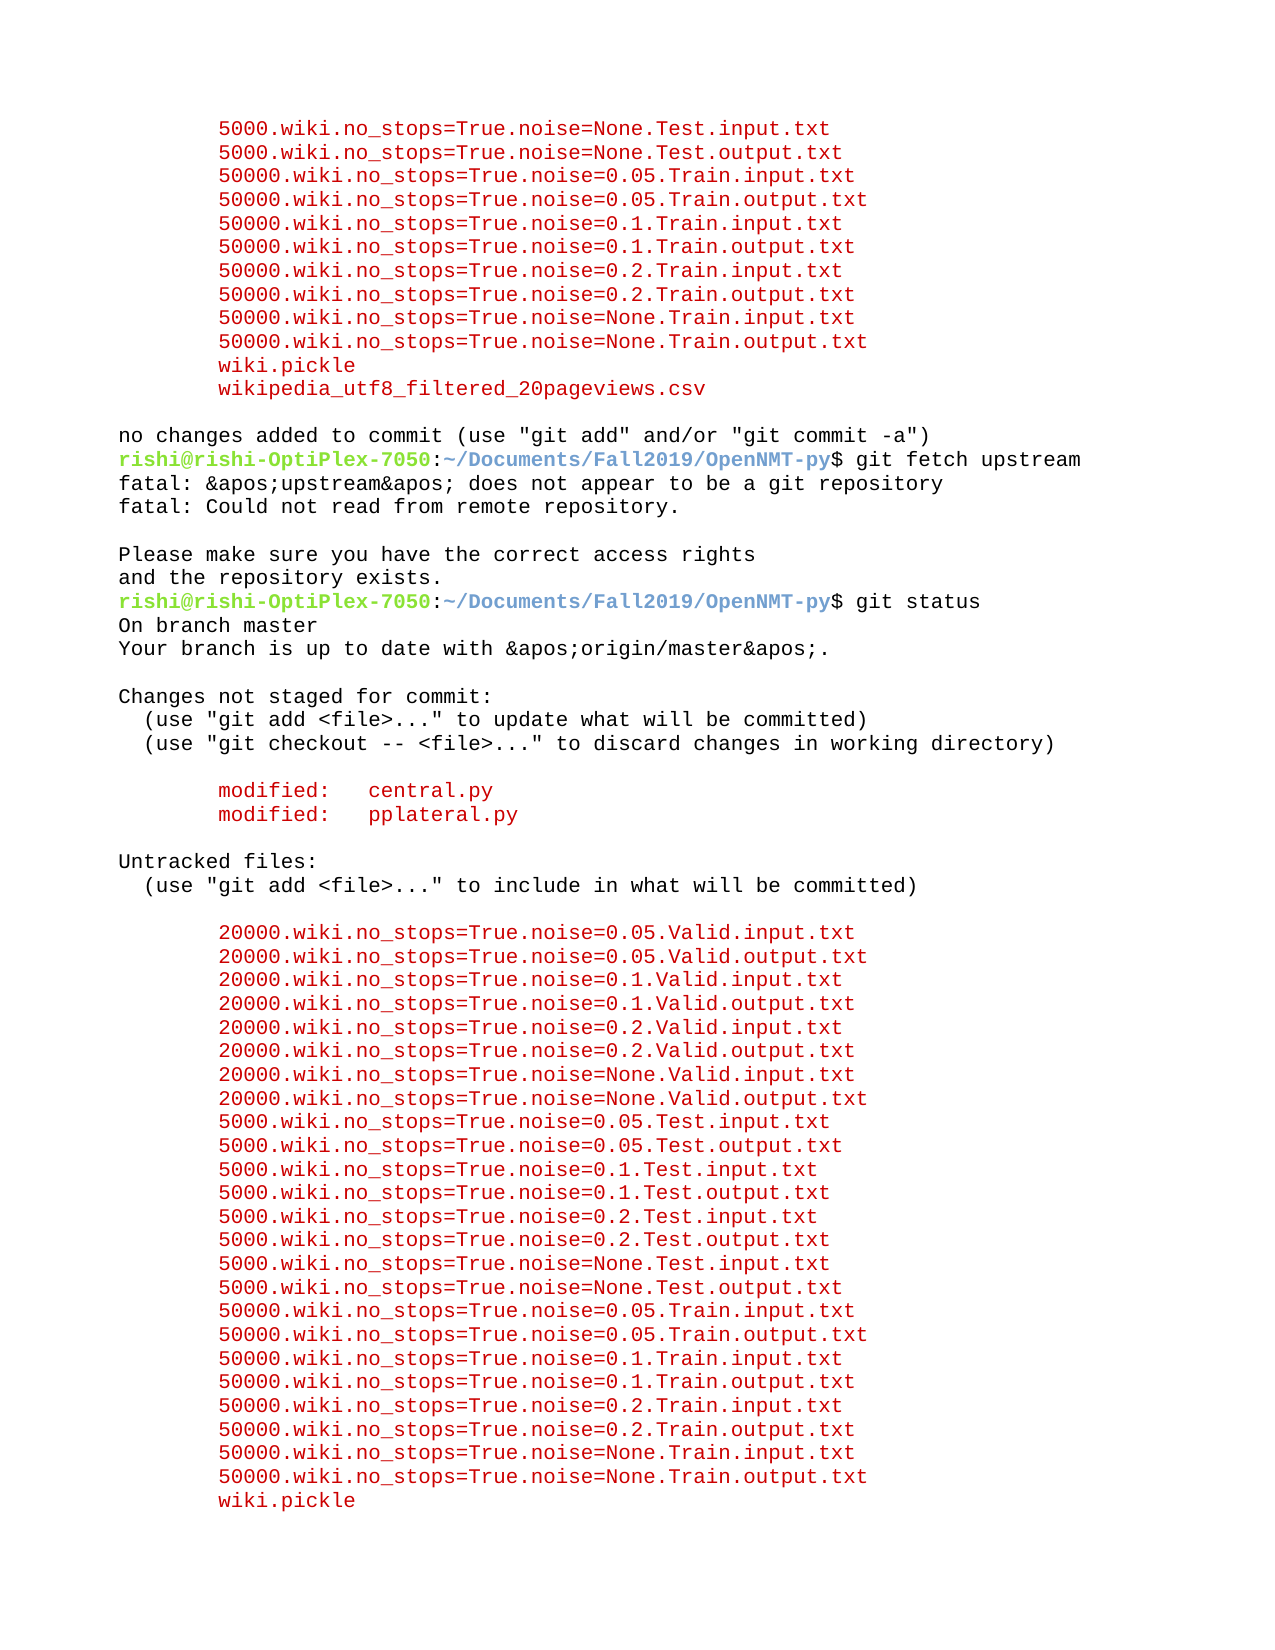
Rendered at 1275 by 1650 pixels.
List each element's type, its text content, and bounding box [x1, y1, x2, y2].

text 50000.wiki.no_stops=True.noise=None.Train.output.txt [118, 1466, 1157, 1489]
text modified: pplateral.py [118, 804, 1157, 827]
text 20000.wiki.no_stops=True.noise=0.2.Valid.output.txt [118, 1040, 1157, 1064]
text 50000.wiki.no_stops=True.noise=0.1.Train.input.txt [118, 1348, 1157, 1371]
text 50000.wiki.no_stops=True.noise=0.2.Train.output.txt [118, 284, 1157, 307]
text rishi@rishi-OptiPlex-7050:~/Documents/Fall2019/OpenNMT-py$ git status [118, 591, 1157, 615]
text 5000.wiki.no_stops=True.noise=None.Test.input.txt [118, 1253, 1157, 1277]
text 20000.wiki.no_stops=True.noise=None.Valid.output.txt [118, 1088, 1157, 1111]
text 5000.wiki.no_stops=True.noise=None.Test.output.txt [118, 142, 1157, 165]
text modified: central.py [118, 780, 1157, 804]
text Please make sure you have the correct access rights [118, 544, 1157, 567]
text 50000.wiki.no_stops=True.noise=0.2.Train.output.txt [118, 1419, 1157, 1442]
text Changes not staged for commit: [118, 686, 1157, 709]
text Untracked files: [118, 851, 1157, 875]
text 50000.wiki.no_stops=True.noise=0.1.Train.input.txt [118, 213, 1157, 236]
text 50000.wiki.no_stops=True.noise=0.05.Train.output.txt [118, 189, 1157, 213]
text rishi@rishi-OptiPlex-7050:~/Documents/Fall2019/OpenNMT-py$ git fetch upstream [118, 449, 1157, 473]
text wikipedia_utf8_filtered_20pageviews.csv [118, 378, 1157, 402]
text 5000.wiki.no_stops=True.noise=0.2.Test.input.txt [118, 1206, 1157, 1229]
text 20000.wiki.no_stops=True.noise=0.1.Valid.input.txt [118, 969, 1157, 993]
text and the repository exists. [118, 567, 1157, 591]
text 20000.wiki.no_stops=True.noise=0.05.Valid.input.txt [118, 922, 1157, 946]
text 50000.wiki.no_stops=True.noise=0.05.Train.input.txt [118, 1300, 1157, 1324]
text 5000.wiki.no_stops=True.noise=None.Test.output.txt [118, 1277, 1157, 1300]
text no changes added to commit (use "git add" and/or "git commit -a") [118, 426, 1157, 449]
text 5000.wiki.no_stops=True.noise=0.2.Test.output.txt [118, 1229, 1157, 1253]
text 50000.wiki.no_stops=True.noise=0.2.Train.input.txt [118, 260, 1157, 284]
text 50000.wiki.no_stops=True.noise=0.1.Train.output.txt [118, 236, 1157, 260]
text 50000.wiki.no_stops=True.noise=None.Train.output.txt [118, 331, 1157, 354]
text 50000.wiki.no_stops=True.noise=0.05.Train.output.txt [118, 1324, 1157, 1348]
text 50000.wiki.no_stops=True.noise=None.Train.input.txt [118, 1442, 1157, 1466]
text 50000.wiki.no_stops=True.noise=0.05.Train.input.txt [118, 165, 1157, 189]
text fatal: &apos;upstream&apos; does not appear to be a git repository [118, 473, 1157, 496]
text 50000.wiki.no_stops=True.noise=None.Train.input.txt [118, 307, 1157, 331]
text (use "git add <file>..." to update what will be committed) [118, 709, 1157, 733]
text 50000.wiki.no_stops=True.noise=0.1.Train.output.txt [118, 1371, 1157, 1395]
text 20000.wiki.no_stops=True.noise=None.Valid.input.txt [118, 1064, 1157, 1088]
text 50000.wiki.no_stops=True.noise=0.2.Train.input.txt [118, 1395, 1157, 1419]
text wiki.pickle [118, 354, 1157, 378]
text On branch master [118, 615, 1157, 638]
text 20000.wiki.no_stops=True.noise=0.1.Valid.output.txt [118, 993, 1157, 1017]
text 5000.wiki.no_stops=True.noise=0.05.Test.output.txt [118, 1135, 1157, 1158]
text wiki.pickle [118, 1489, 1157, 1513]
text 5000.wiki.no_stops=True.noise=0.05.Test.input.txt [118, 1111, 1157, 1135]
text 5000.wiki.no_stops=True.noise=0.1.Test.input.txt [118, 1158, 1157, 1182]
text fatal: Could not read from remote repository. [118, 496, 1157, 520]
text 20000.wiki.no_stops=True.noise=0.05.Valid.output.txt [118, 946, 1157, 969]
text 5000.wiki.no_stops=True.noise=None.Test.input.txt [118, 118, 1157, 142]
text 20000.wiki.no_stops=True.noise=0.2.Valid.input.txt [118, 1017, 1157, 1040]
text (use "git add <file>..." to include in what will be committed) [118, 875, 1157, 898]
text 5000.wiki.no_stops=True.noise=0.1.Test.output.txt [118, 1182, 1157, 1206]
text (use "git checkout -- <file>..." to discard changes in working directory) [118, 733, 1157, 757]
text Your branch is up to date with &apos;origin/master&apos;. [118, 638, 1157, 662]
